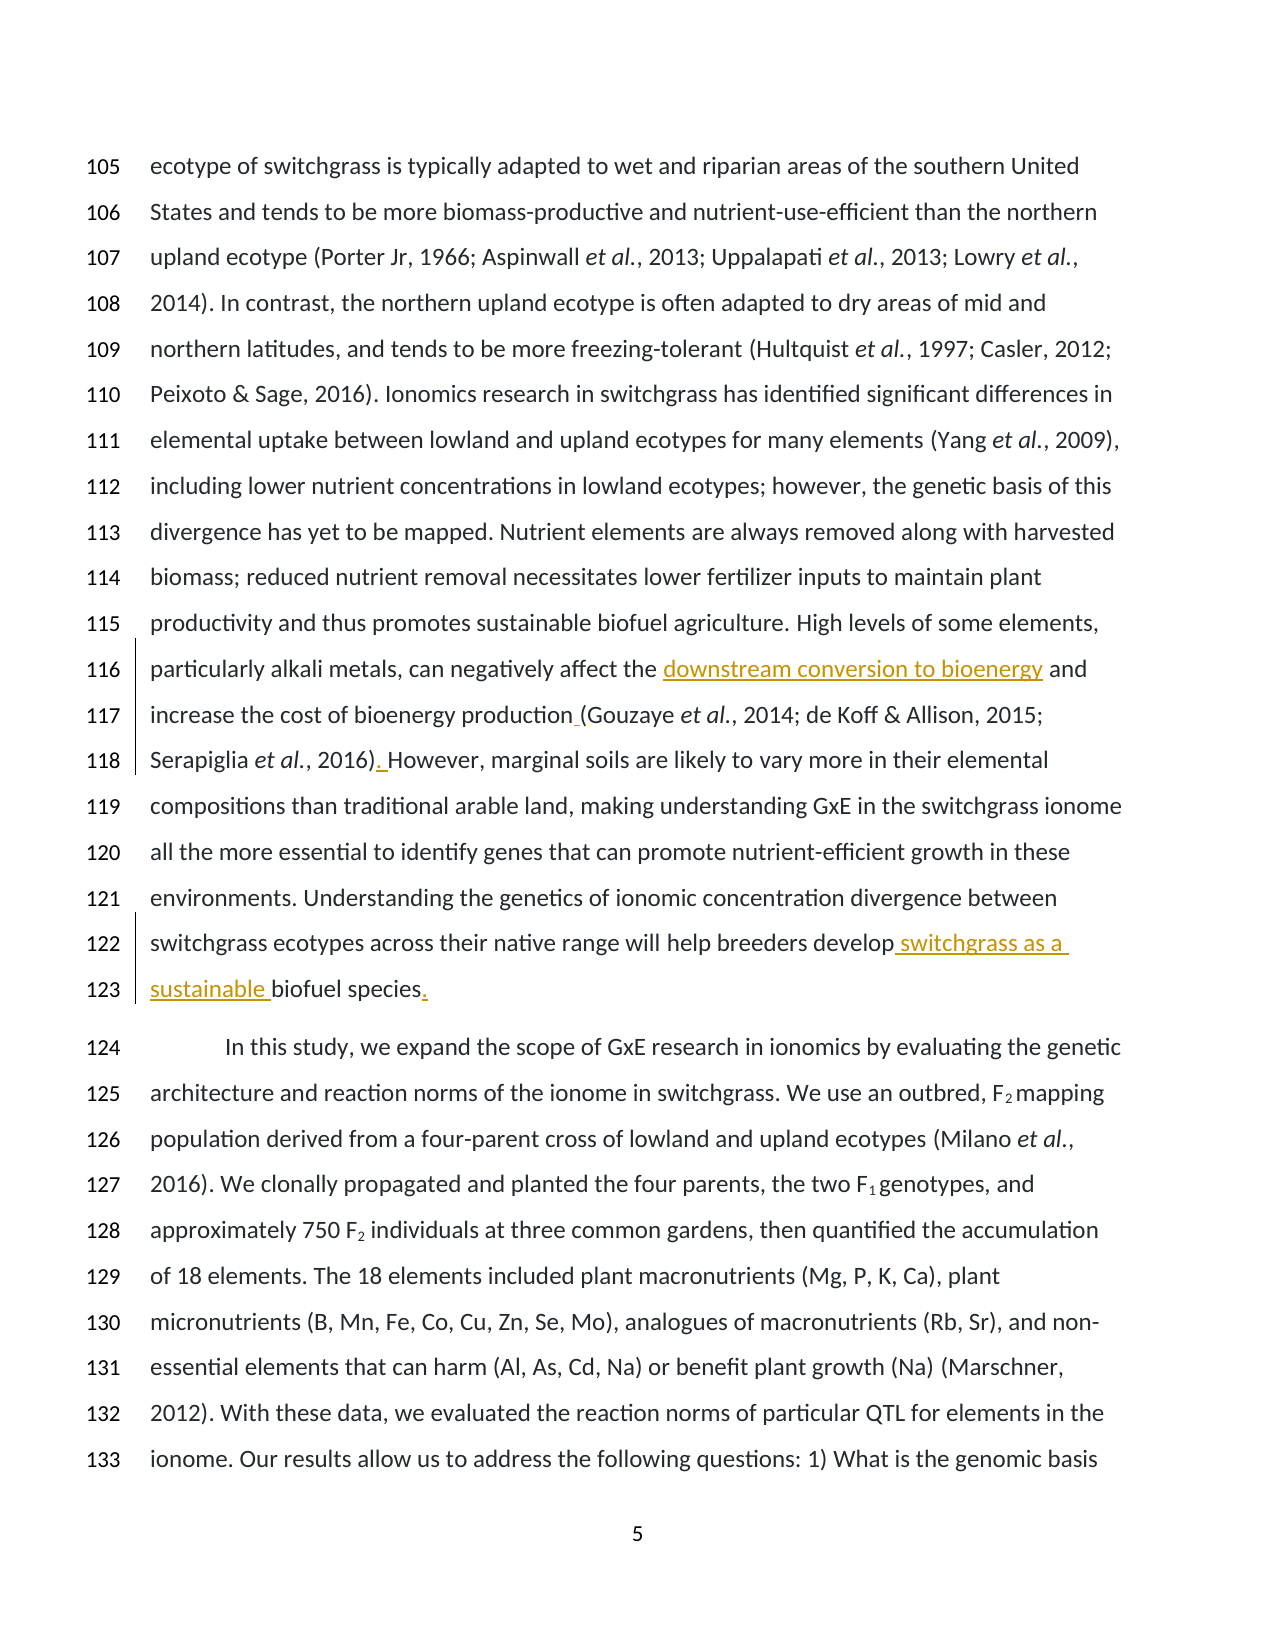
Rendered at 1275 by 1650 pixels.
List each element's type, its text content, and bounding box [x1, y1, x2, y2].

text ecotype of switchgrass is typically adapted to wet and riparian areas of the southern United States and tends to be more biomass-productive and nutrient-use-efficient than the northern upland ecotype (Porter Jr, 1966; Aspinwall et al., 2013; Uppalapati et al., 2013; Lowry et al., 2014). In contrast, the northern upland ecotype is often adapted to dry areas of mid and northern latitudes, and tends to be more freezing-tolerant (Hultquist et al., 1997; Casler, 2012; Peixoto & Sage, 2016). Ionomics research in switchgrass has identified significant differences in elemental uptake between lowland and upland ecotypes for many elements (Yang et al., 2009), including lower nutrient concentrations in lowland ecotypes; however, the genetic basis of this divergence has yet to be mapped. Nutrient elements are always removed along with harvested biomass; reduced nutrient removal necessitates lower fertilizer inputs to maintain plant productivity and thus promotes sustainable biofuel agriculture. High levels of some elements, particularly alkali metals, can negatively affect the downstream conversion to bioenergy and increase the cost of bioenergy production (Gouzaye et al., 2014; de Koff & Allison, 2015; Serapiglia et al., 2016). However, marginal soils are likely to vary more in their elemental compositions than traditional arable land, making understanding GxE in the switchgrass ionome all the more essential to identify genes that can promote nutrient-efficient growth in these environments. Understanding the genetics of ionomic concentration divergence between switchgrass ecotypes across their native range will help breeders develop switchgrass as a sustainable biofuel species. [150, 150, 1125, 1004]
text In this study, we expand the scope of GxE research in ionomics by evaluating the genetic architecture and reaction norms of the ionome in switchgrass. We use an outbred, F2 mapping population derived from a four-parent cross of lowland and upland ecotypes (Milano et al., 2016). We clonally propagated and planted the four parents, the two F1 genotypes, and approximately 750 F2 individuals at three common gardens, then quantified the accumulation of 18 elements. The 18 elements included plant macronutrients (Mg, P, K, Ca), plant micronutrients (B, Mn, Fe, Co, Cu, Zn, Se, Mo), analogues of macronutrients (Rb, Sr), and non-essential elements that can harm (Al, As, Cd, Na) or benefit plant growth (Na) (Marschner, 2012). With these data, we evaluated the reaction norms of particular QTL for elements in the ionome. Our results allow us to address the following questions: 1) What is the genomic basis [150, 1031, 1125, 1473]
